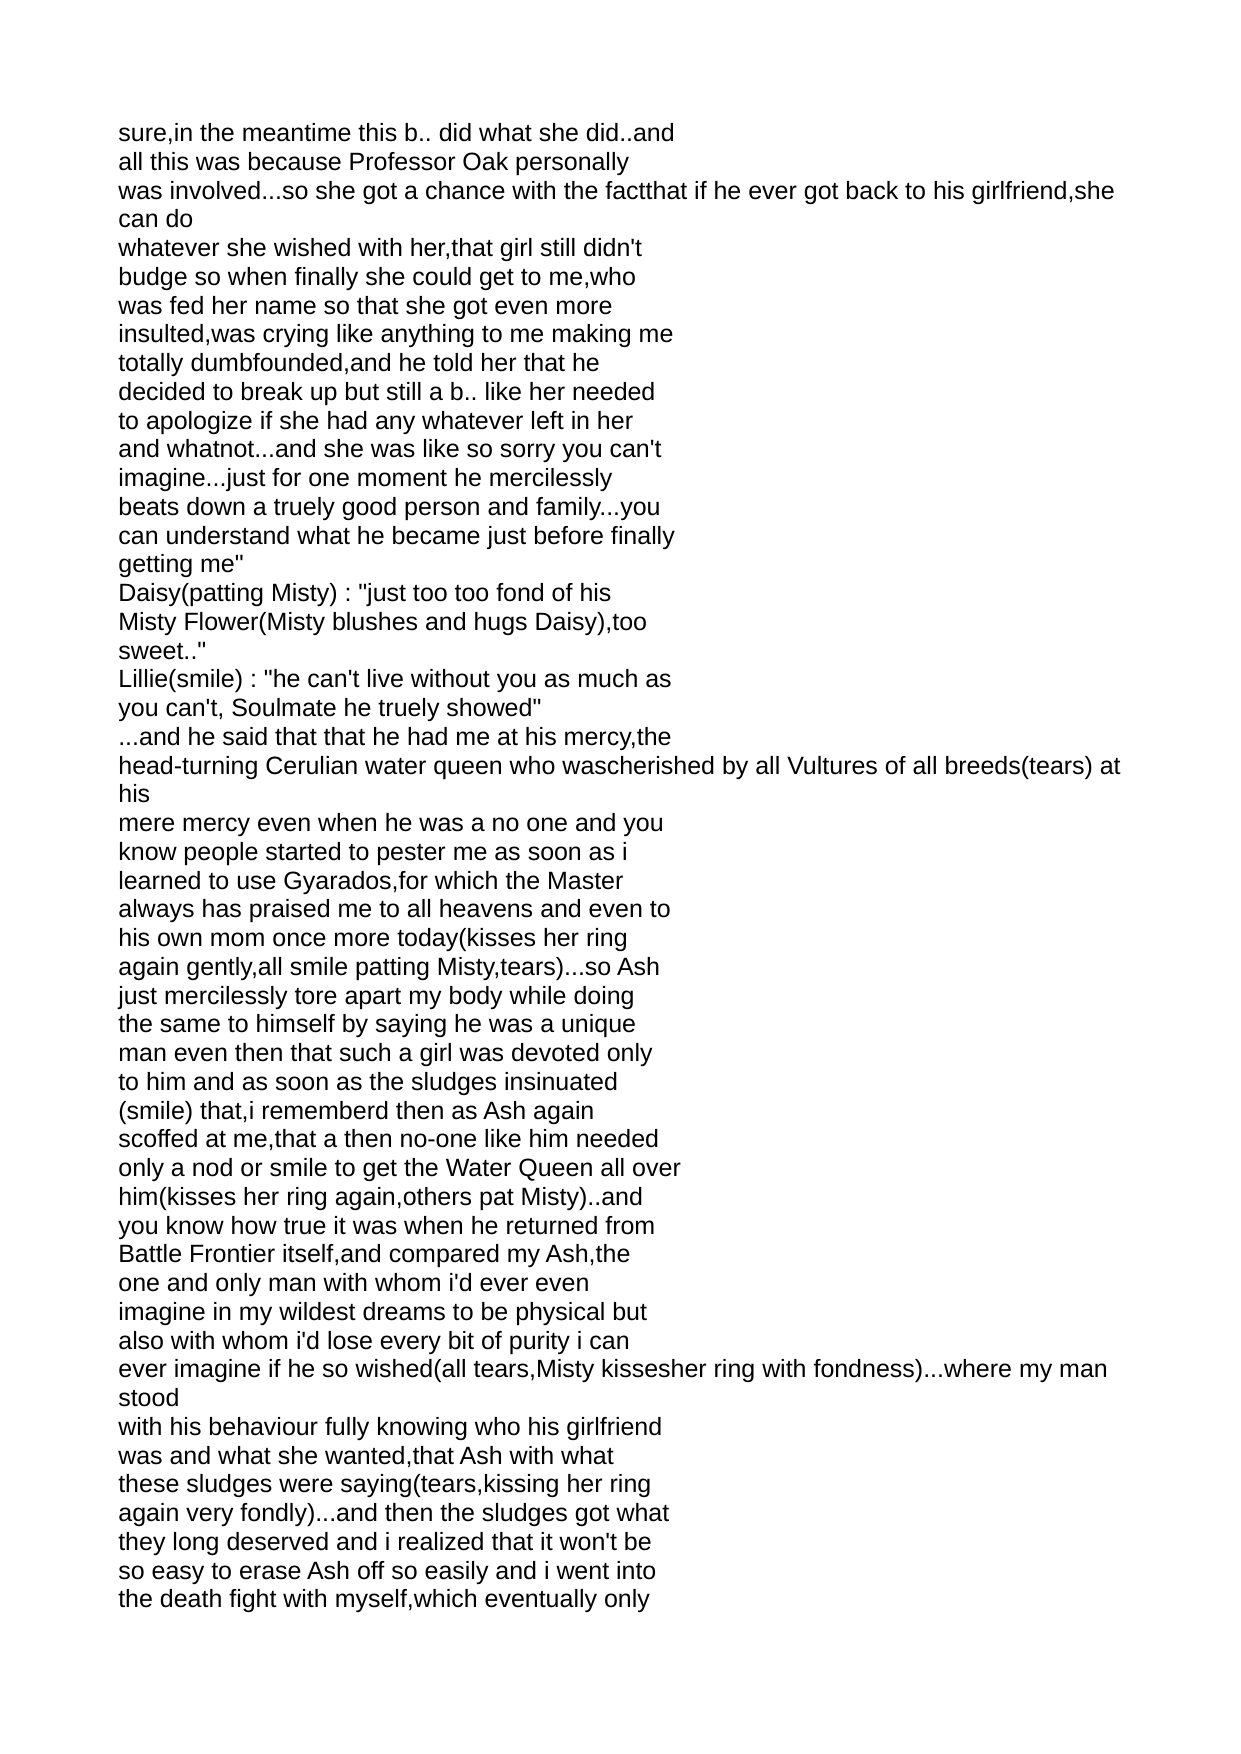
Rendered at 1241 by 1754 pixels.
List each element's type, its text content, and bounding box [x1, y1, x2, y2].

text totally dumbfounded,and he told her that he [118, 348, 1122, 377]
text was fed her name so that she got even more [118, 291, 1122, 319]
text insulted,was crying like anything to me making me [118, 319, 1122, 348]
text can understand what he became just before finally [118, 521, 1122, 549]
text with his behaviour fully knowing who his girlfriend [118, 1412, 1122, 1441]
text was and what she wanted,that Ash with what [118, 1441, 1122, 1469]
text whatever she wished with her,that girl still didn't [118, 233, 1122, 262]
text these sludges were saying(tears,kissing her ring [118, 1469, 1122, 1498]
text mere mercy even when he was a no one and you [118, 808, 1122, 837]
text beats down a truely good person and family...you [118, 492, 1122, 521]
text always has praised me to all heavens and even to [118, 894, 1122, 923]
text his own mom once more today(kisses her ring [118, 923, 1122, 952]
text scoffed at me,that a then no-one like him needed [118, 1124, 1122, 1153]
text to apologize if she had any whatever left in her [118, 406, 1122, 434]
text sure,in the meantime this b.. did what she did..and [118, 118, 1122, 147]
text sweet.." [118, 636, 1122, 664]
text ...and he said that that he had me at his mercy,the [118, 722, 1122, 751]
text him(kisses her ring again,others pat Misty)..and [118, 1182, 1122, 1211]
text decided to break up but still a b.. like her needed [118, 377, 1122, 406]
text Battle Frontier itself,and compared my Ash,the [118, 1239, 1122, 1268]
text again very fondly)...and then the sludges got what [118, 1498, 1122, 1527]
text just mercilessly tore apart my body while doing [118, 981, 1122, 1009]
text budge so when finally she could get to me,who [118, 262, 1122, 291]
text getting me" [118, 549, 1122, 578]
text one and only man with whom i'd ever even [118, 1268, 1122, 1297]
text learned to use Gyarados,for which the Master [118, 866, 1122, 894]
text was involved...so she got a chance with the factthat if he ever got back to his girlfriend,she can do [118, 176, 1122, 233]
text you can't, Soulmate he truely showed" [118, 693, 1122, 722]
text know people started to pester me as soon as i [118, 837, 1122, 866]
text the same to himself by saying he was a unique [118, 1009, 1122, 1038]
text Daisy(patting Misty) : "just too too fond of his [118, 578, 1122, 607]
text also with whom i'd lose every bit of purity i can [118, 1326, 1122, 1354]
text Misty Flower(Misty blushes and hugs Daisy),too [118, 607, 1122, 636]
text to him and as soon as the sludges insinuated [118, 1067, 1122, 1096]
text and whatnot...and she was like so sorry you can't [118, 434, 1122, 463]
text all this was because Professor Oak personally [118, 147, 1122, 176]
text so easy to erase Ash off so easily and i went into [118, 1556, 1122, 1584]
text imagine in my wildest dreams to be physical but [118, 1297, 1122, 1326]
text they long deserved and i realized that it won't be [118, 1527, 1122, 1556]
text Lillie(smile) : "he can't live without you as much as [118, 664, 1122, 693]
text ever imagine if he so wished(all tears,Misty kissesher ring with fondness)...where my man stood [118, 1354, 1122, 1412]
text only a nod or smile to get the Water Queen all over [118, 1153, 1122, 1182]
text you know how true it was when he returned from [118, 1211, 1122, 1239]
text man even then that such a girl was devoted only [118, 1038, 1122, 1067]
text head-turning Cerulian water queen who wascherished by all Vultures of all breeds(tears) at his [118, 751, 1122, 808]
text again gently,all smile patting Misty,tears)...so Ash [118, 952, 1122, 981]
text imagine...just for one moment he mercilessly [118, 463, 1122, 492]
text the death fight with myself,which eventually only [118, 1584, 1122, 1613]
text (smile) that,i rememberd then as Ash again [118, 1096, 1122, 1124]
